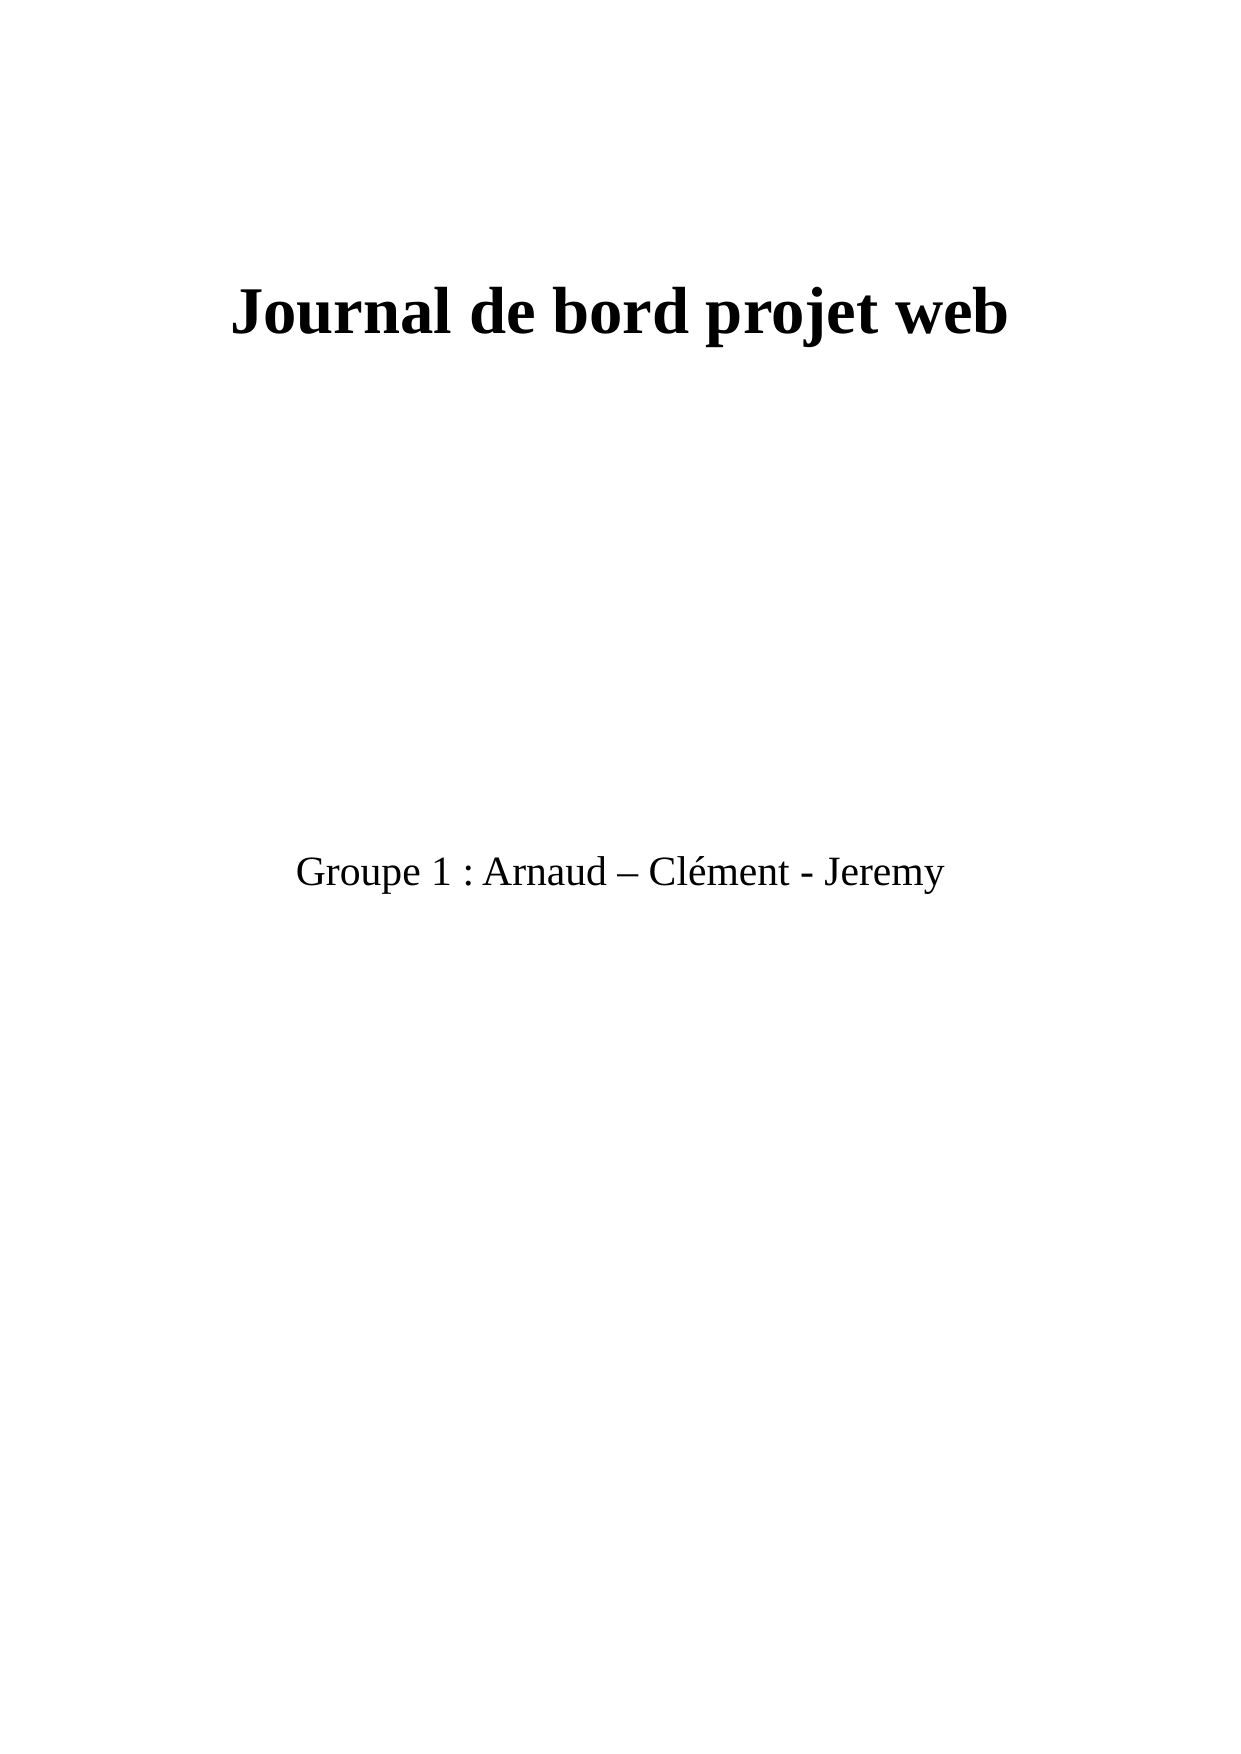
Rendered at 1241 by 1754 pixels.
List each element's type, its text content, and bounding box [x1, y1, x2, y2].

text Groupe 1 : Arnaud – Clément - Jeremy [118, 846, 1122, 894]
text Journal de bord projet web [118, 271, 1122, 348]
